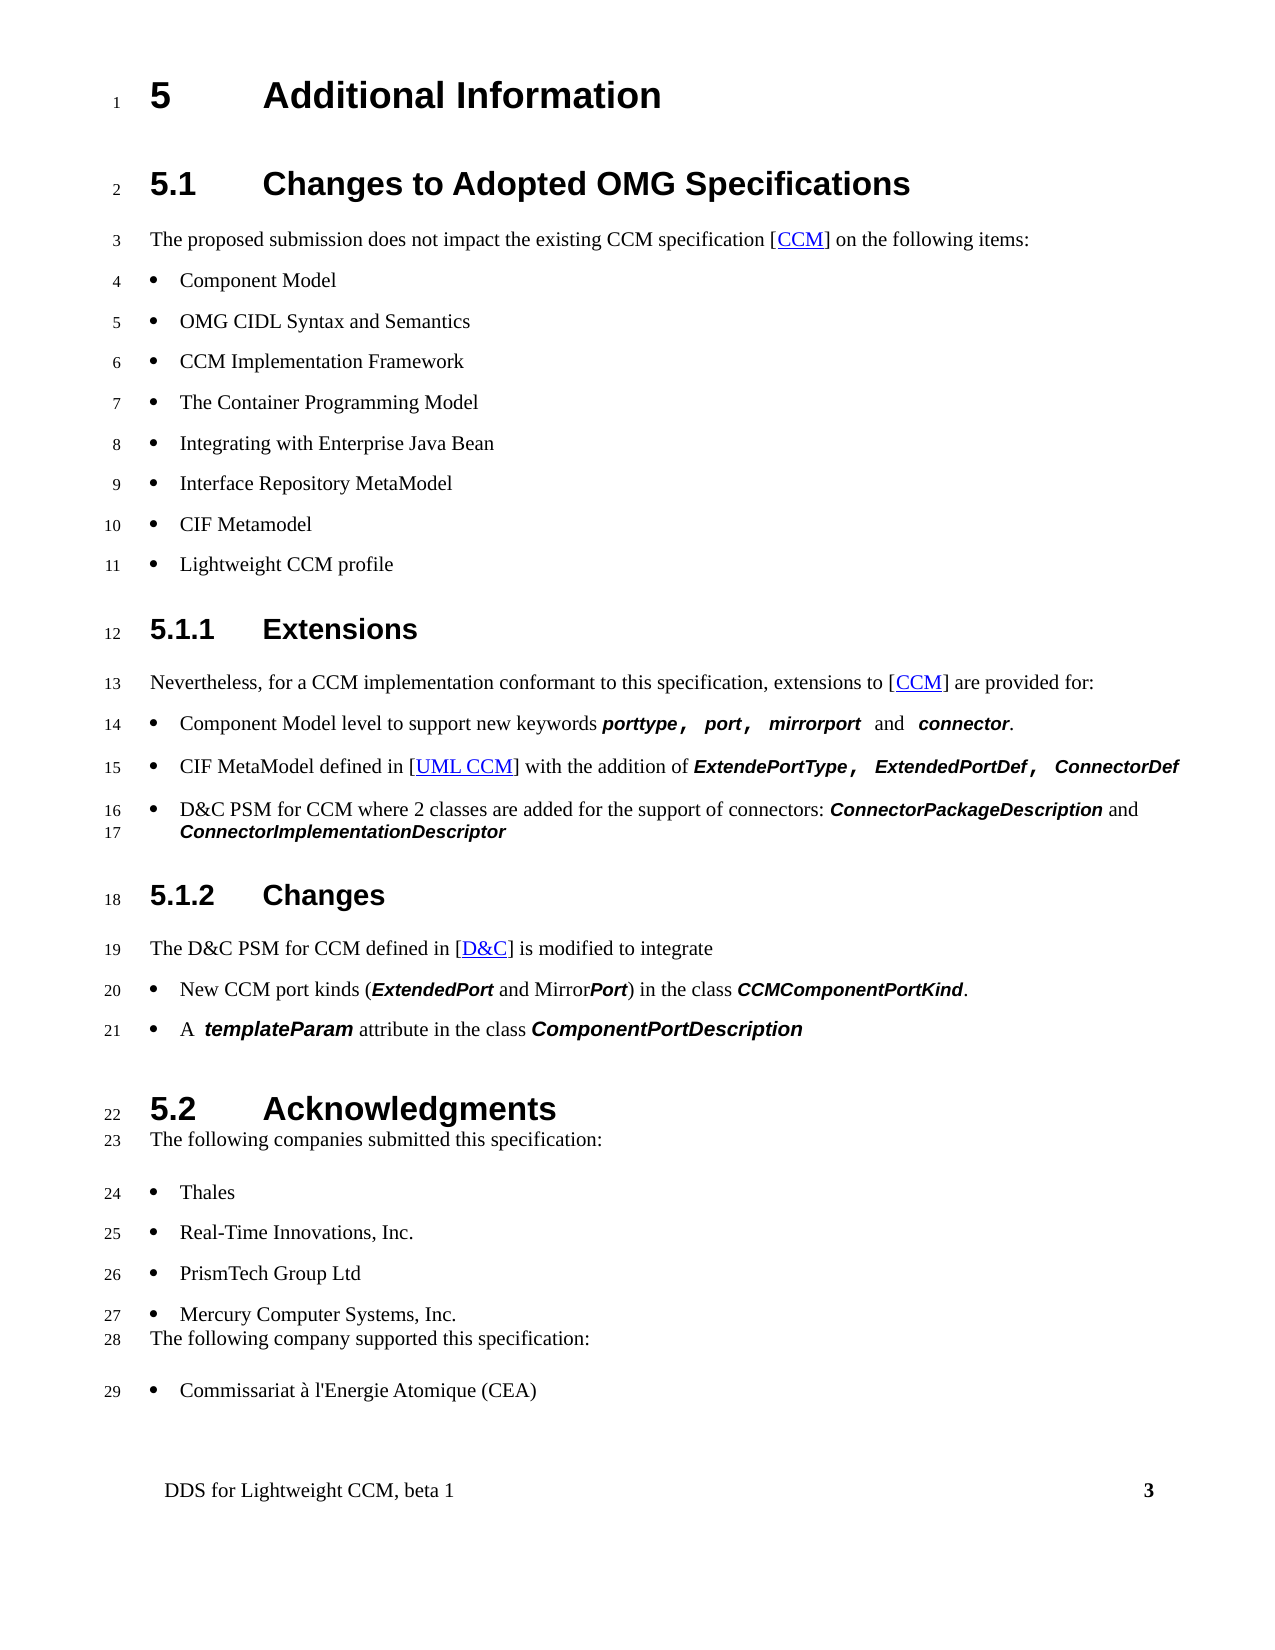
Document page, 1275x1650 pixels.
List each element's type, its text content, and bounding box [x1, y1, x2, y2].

list CIF Metamodel [150, 512, 1200, 536]
list New CCM port kinds (ExtendedPort and MirrorPort) in the class CCMComponentPortKind. [150, 977, 1200, 1001]
list PrismTech Group Ltd [150, 1261, 1200, 1285]
list Component Model [150, 268, 1200, 292]
text The proposed submission does not impact the existing CCM specification [CCM] on the following items: [150, 227, 1200, 251]
list CIF MetaModel defined in [UML CCM] with the addition of ExtendePortType, ExtendedPortDef, ConnectorDef [150, 754, 1200, 780]
list OMG CIDL Syntax and Semantics [150, 309, 1200, 333]
subtitle Acknowledgments [150, 1089, 1200, 1127]
list CCM Implementation Framework [150, 349, 1200, 373]
list Commissariat à l'Energie Atomique (CEA) [150, 1378, 1200, 1402]
list Interface Repository MetaModel [150, 471, 1200, 495]
subtitle Changes [150, 878, 1200, 911]
list Component Model level to support new keywords porttype, port, mirrorport and connector. [150, 711, 1200, 737]
list The Container Programming Model [150, 390, 1200, 414]
subtitle Extensions [150, 612, 1200, 645]
list D&C PSM for CCM where 2 classes are added for the support of connectors: ConnectorPackageDescription and ConnectorImplementationDescriptor [150, 797, 1200, 842]
subtitle Additional Information [150, 74, 1200, 117]
list Lightweight CCM profile [150, 552, 1200, 576]
list Integrating with Enterprise Java Bean [150, 431, 1200, 454]
text The following companies submitted this specification: [150, 1127, 1200, 1151]
text The D&C PSM for CCM defined in [D&C] is modified to integrate [150, 936, 1200, 960]
list A templateParam attribute in the class ComponentPortDescription [150, 1017, 1200, 1041]
list Mercury Computer Systems, Inc. [150, 1301, 1200, 1326]
subtitle Changes to Adopted OMG Specifications [150, 164, 1200, 203]
text Nevertheless, for a CCM implementation conformant to this specification, extensions to [CCM] are provided for: [150, 670, 1200, 694]
list Real-Time Innovations, Inc. [150, 1220, 1200, 1244]
text The following company supported this specification: [150, 1326, 1200, 1349]
list Thales [150, 1179, 1200, 1204]
